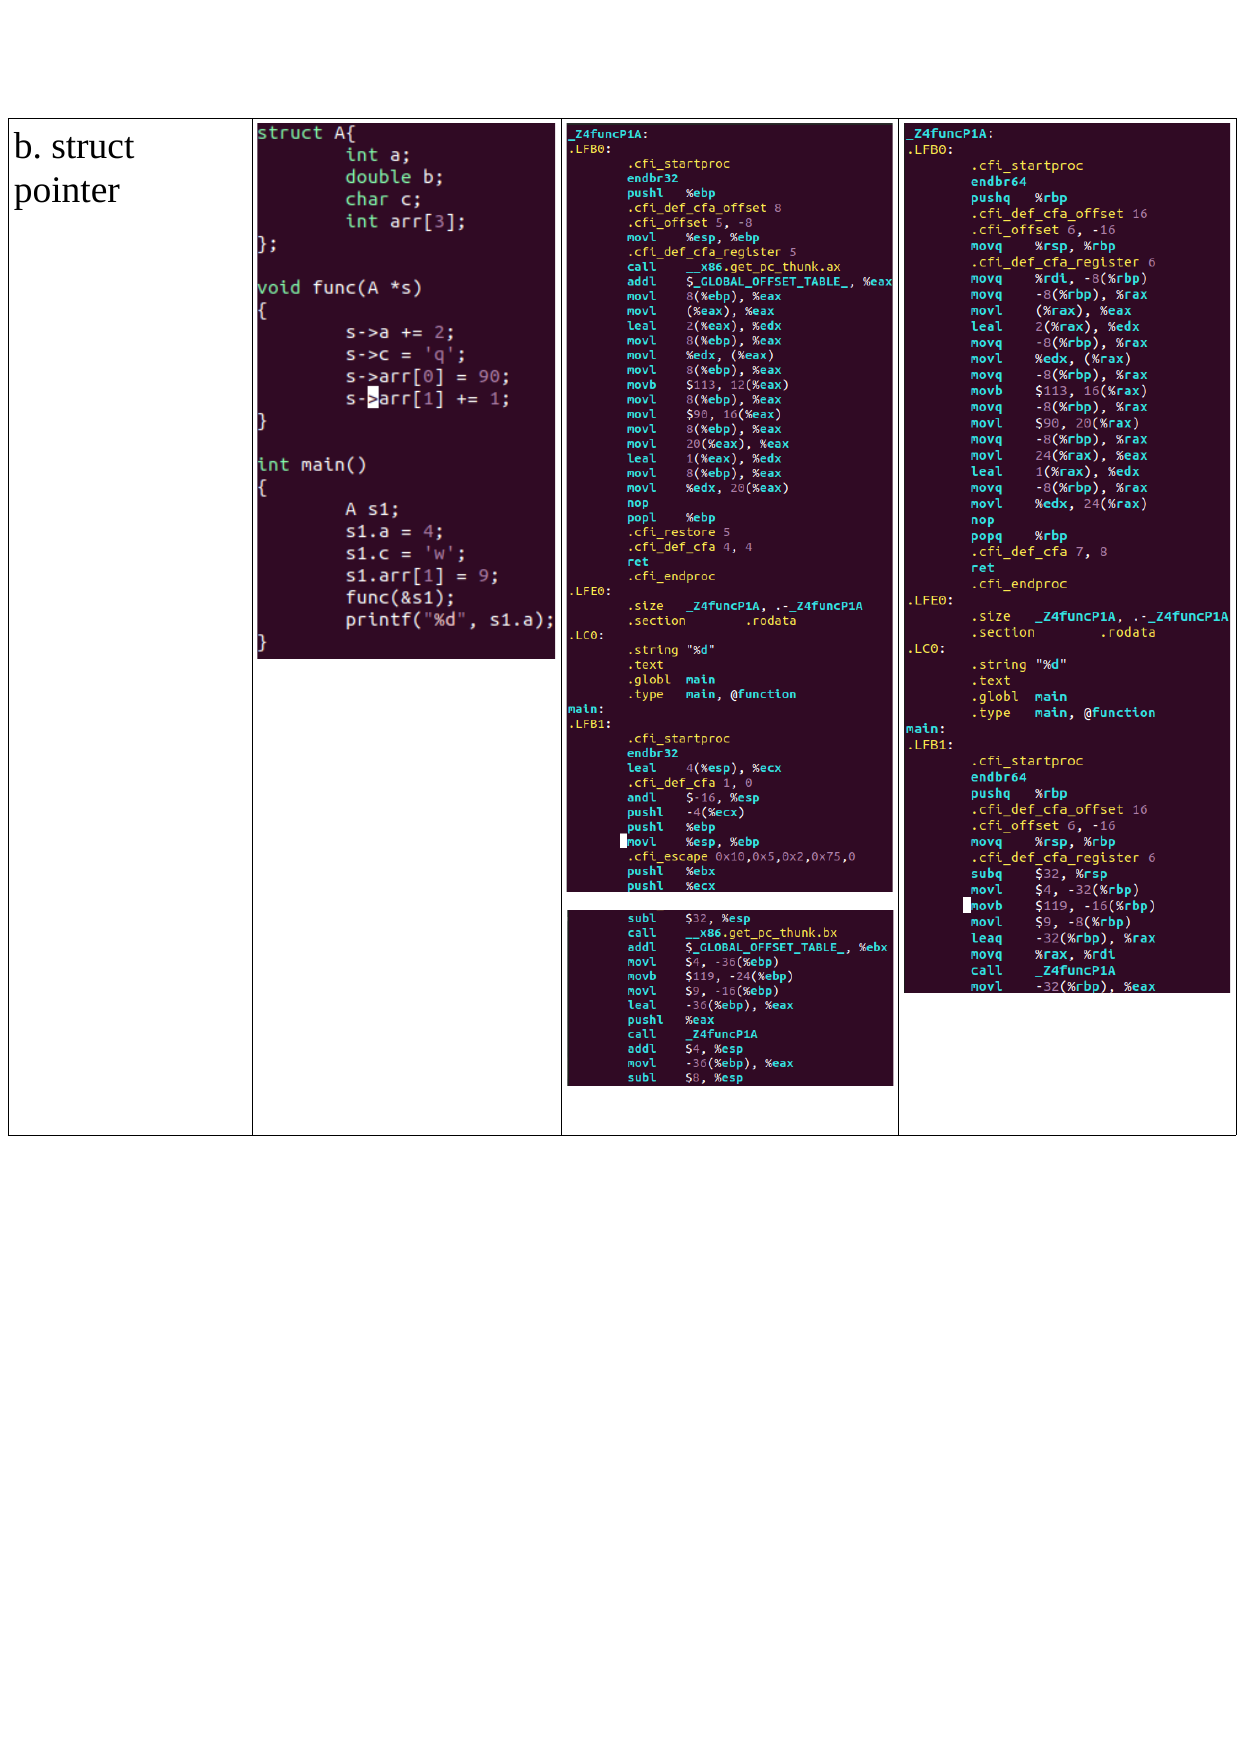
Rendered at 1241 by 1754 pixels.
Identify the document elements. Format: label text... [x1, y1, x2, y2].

picture [566, 123, 893, 892]
picture [904, 123, 1231, 993]
picture [257, 123, 556, 659]
table_cell [899, 119, 1236, 1135]
table_cell [253, 119, 561, 1135]
table_cell b. struct pointer [9, 119, 252, 1135]
table_cell [562, 119, 898, 1135]
picture [567, 910, 894, 1086]
